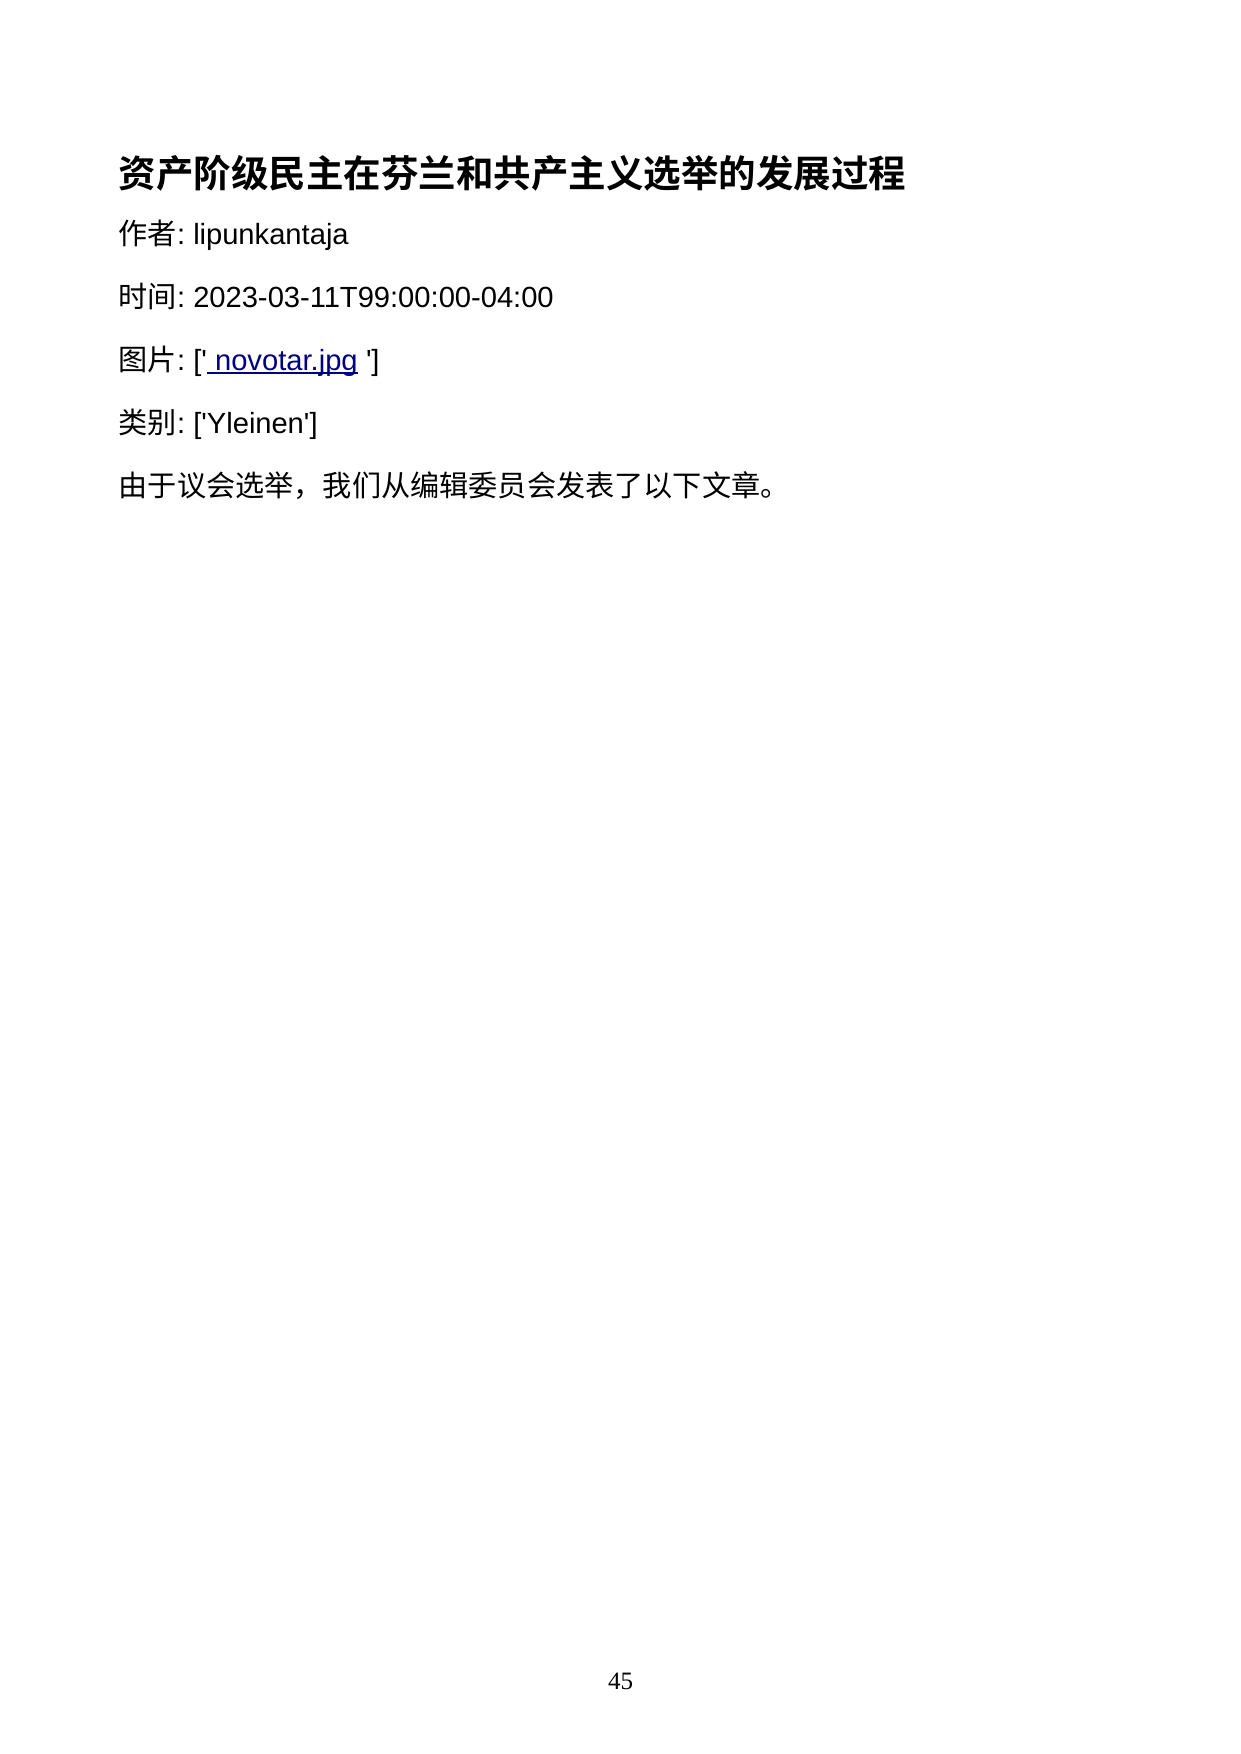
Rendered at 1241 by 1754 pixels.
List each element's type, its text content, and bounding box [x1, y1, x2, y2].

text 作者: lipunkantaja [118, 210, 1122, 253]
text 图片: [' novotar.jpg '] [118, 337, 1122, 379]
subtitle 资产阶级民主在芬兰和共产主义选举的发展过程 [118, 143, 1122, 198]
text 类别: ['Yleinen'] [118, 400, 1122, 442]
text 时间: 2023-03-11T99:00:00-04:00 [118, 273, 1122, 316]
text 由于议会选举，我们从编辑委员会发表了以下文章。 [118, 463, 1122, 505]
